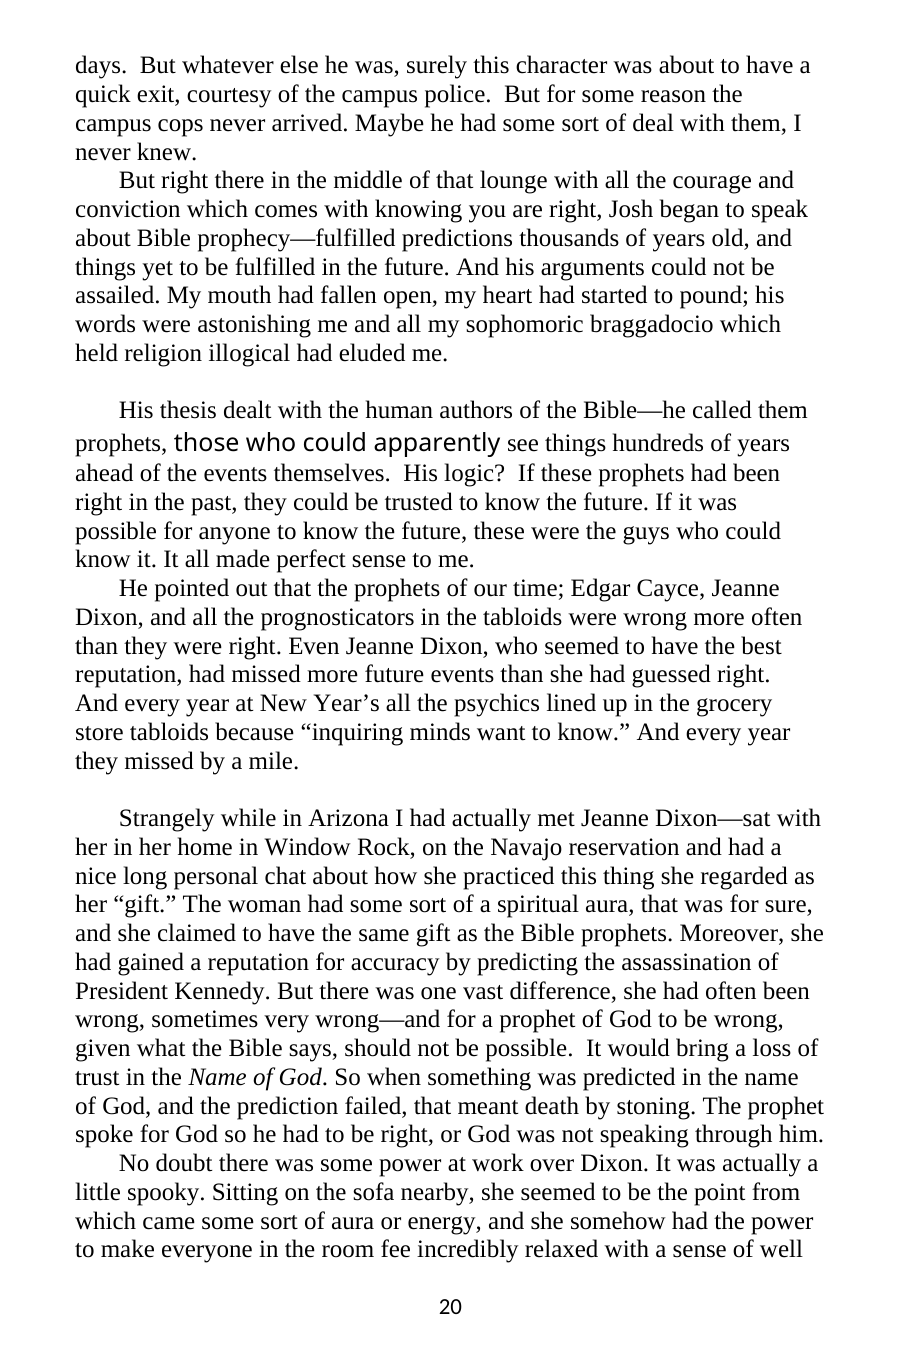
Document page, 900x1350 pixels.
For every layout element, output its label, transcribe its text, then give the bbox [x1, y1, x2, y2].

text days. But whatever else he was, surely this character was about to have a quick exit, courtesy of the campus police. But for some reason the campus cops never arrived. Maybe he had some sort of deal with them, I never knew. [75, 51, 825, 166]
text His thesis dealt with the human authors of the Bible—he called them prophets, those who could apparently see things hundreds of years ahead of the events themselves. His logic? If these prophets had been right in the past, they could be trusted to know the future. If it was possible for anyone to know the future, these were the guys who could know it. It all made perfect sense to me. [75, 396, 825, 573]
text No doubt there was some power at work over Dixon. It was actually a little spooky. Sitting on the sofa nearby, she seemed to be the point from which came some sort of aura or energy, and she somehow had the power to make everyone in the room fee incredibly relaxed with a sense of well [75, 1148, 825, 1263]
text He pointed out that the prophets of our time; Edgar Cayce, Jeanne Dixon, and all the prognosticators in the tabloids were wrong more often than they were right. Even Jeanne Dixon, who seemed to have the best reputation, had missed more future events than she had guessed right. And every year at New Year’s all the psychics lined up in the grocery store tabloids because “inquiring minds want to know.” And every year they missed by a mile. [75, 573, 825, 774]
text But right there in the middle of that lounge with all the courage and conviction which comes with knowing you are right, Josh began to speak about Bible prophecy—fulfilled predictions thousands of years old, and things yet to be fulfilled in the future. And his arguments could not be assailed. My mouth had fallen open, my heart had started to pound; his words were astonishing me and all my sophomoric braggadocio which held religion illogical had eluded me. [75, 166, 825, 367]
text Strangely while in Arizona I had actually met Jeanne Dixon—sat with her in her home in Window Rock, on the Navajo reservation and had a nice long personal chat about how she practiced this thing she regarded as her “gift.” The woman had some sort of a spiritual aura, that was for sure, and she claimed to have the same gift as the Bible prophets. Moreover, she had gained a reputation for accuracy by predicting the assassination of President Kennedy. But there was one vast difference, she had often been wrong, sometimes very wrong—and for a prophet of God to be wrong, given what the Bible says, should not be possible. It would bring a loss of trust in the Name of God. So when something was predicted in the name of God, and the prediction failed, that meant death by stoning. The prophet spoke for God so he had to be right, or God was not speaking through him. [75, 803, 825, 1148]
